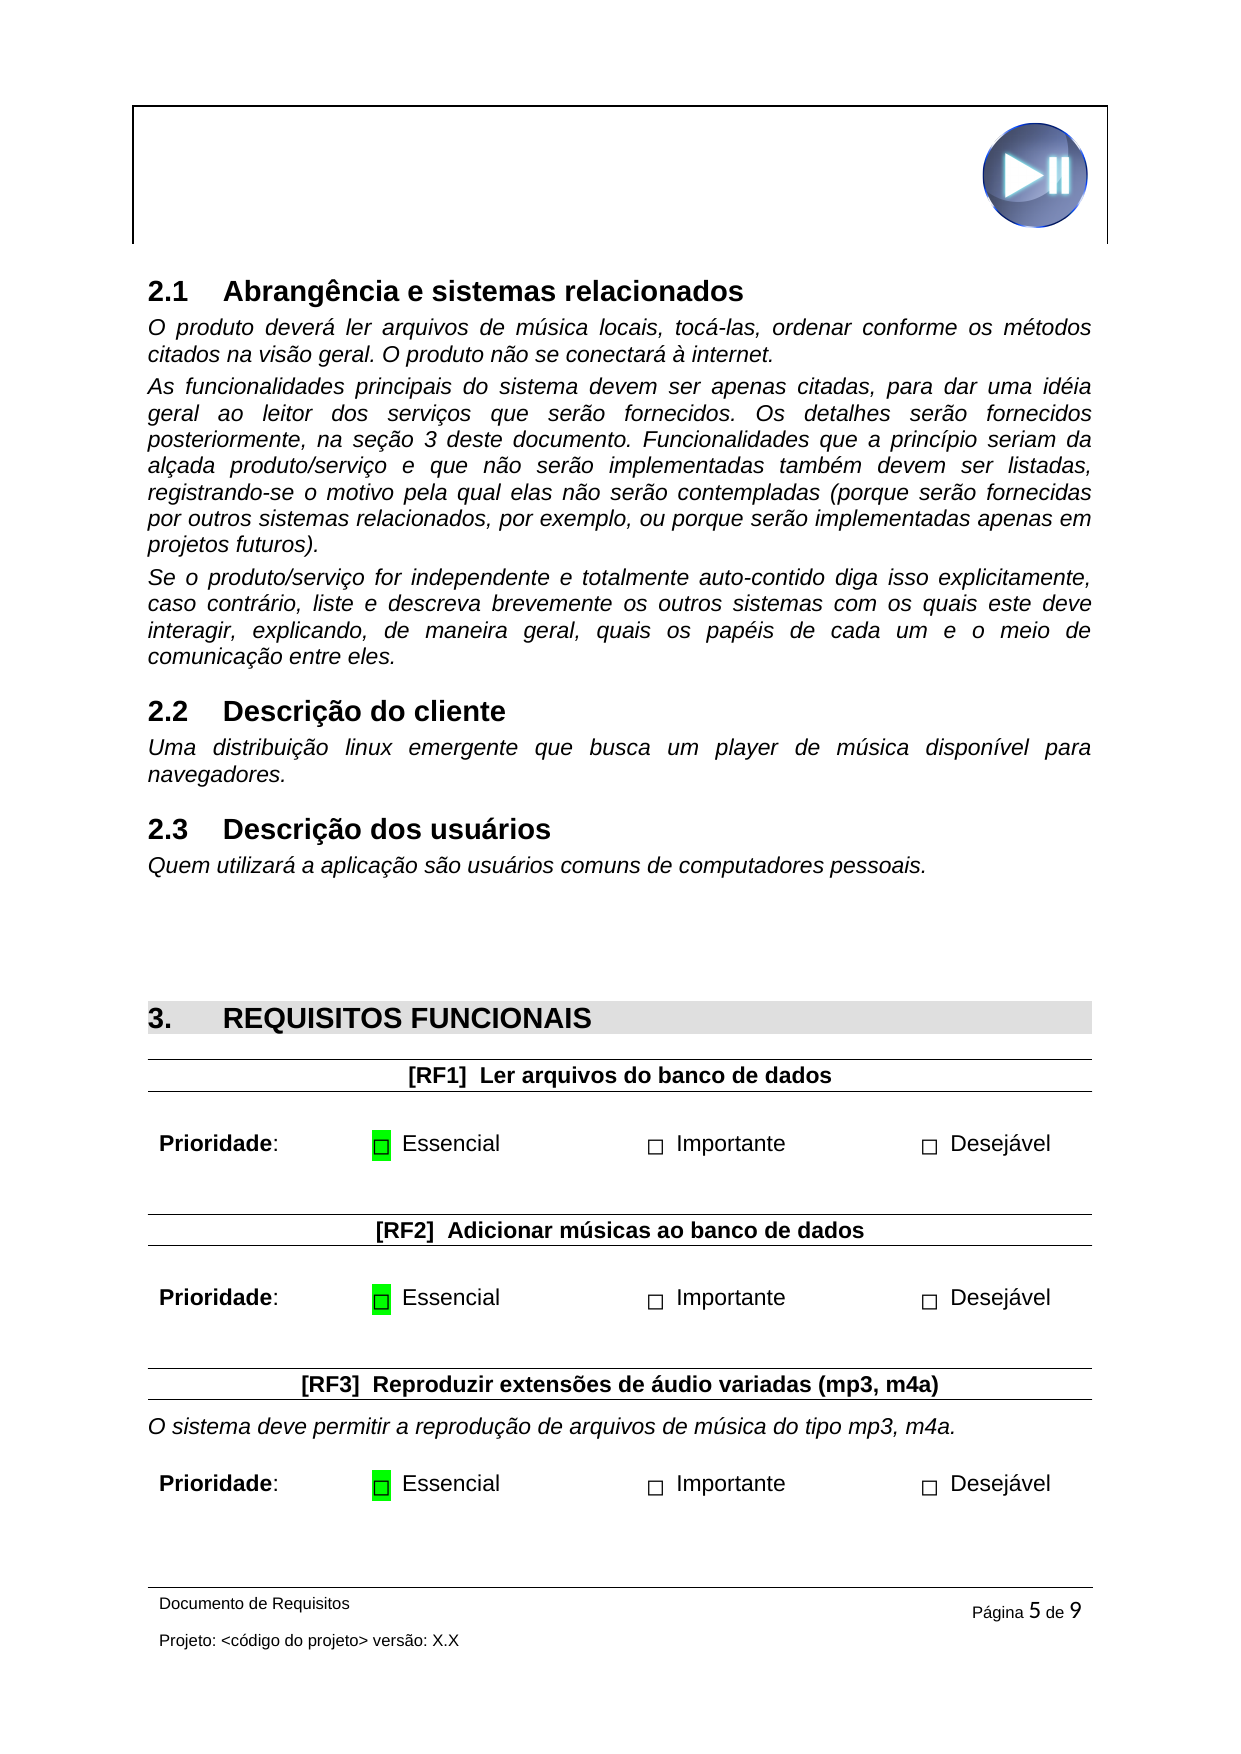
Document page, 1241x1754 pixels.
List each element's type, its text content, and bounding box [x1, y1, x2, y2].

list Descrição dos usuários [148, 812, 1092, 845]
text O sistema deve permitir a reprodução de arquivos de música do tipo mp3, m4a. [148, 1413, 1092, 1439]
list REQUISITOS FUNCIONAIS [148, 1001, 1092, 1034]
table_header Importante [676, 1445, 902, 1529]
table_header ◻ [902, 1445, 950, 1529]
text Uma distribuição linux emergente que busca um player de música disponível para navegadores. [148, 734, 1092, 787]
list Reproduzir extensões de áudio variadas (mp3, m4a) [148, 1369, 1092, 1399]
table_header Desejável [950, 1105, 1107, 1188]
table_header Prioridade: [148, 1445, 353, 1529]
table_header ◻ [628, 1105, 676, 1188]
table_header ◻ [628, 1259, 676, 1342]
list Adicionar músicas ao banco de dados [148, 1215, 1092, 1245]
table_header ◻ [902, 1105, 950, 1188]
table_header Importante [676, 1259, 902, 1342]
table_header Desejável [950, 1259, 1107, 1342]
text Quem utilizará a aplicação são usuários comuns de computadores pessoais. [148, 852, 1092, 878]
table_header ◻ [354, 1445, 402, 1529]
table_header Prioridade: [148, 1105, 353, 1188]
table_header Importante [676, 1105, 902, 1188]
table_header Essencial [402, 1445, 628, 1529]
table_header ◻ [628, 1445, 676, 1529]
list Descrição do cliente [148, 694, 1092, 728]
table_header Essencial [402, 1105, 628, 1188]
list Abrangência e sistemas relacionados [148, 274, 1092, 308]
table_header Essencial [402, 1259, 628, 1342]
text Se o produto/serviço for independente e totalmente auto-contido diga isso explicitamente, caso contrário, liste e descreva brevemente os outros sistemas com os quais este deve interagir, explicando, de maneira geral, quais os papéis de cada um e o meio de comunicação entre eles. [148, 564, 1092, 669]
table_header ◻ [354, 1259, 402, 1342]
text As funcionalidades principais do sistema devem ser apenas citadas, para dar uma idéia geral ao leitor dos serviços que serão fornecidos. Os detalhes serão fornecidos posteriormente, na seção 3 deste documento. Funcionalidades que a princípio seriam da alçada produto/serviço e que não serão implementadas também devem ser listadas, registrando-se o motivo pela qual elas não serão contempladas (porque serão fornecidas por outros sistemas relacionados, por exemplo, ou porque serão implementadas apenas em projetos futuros). [148, 373, 1092, 558]
table_header Desejável [950, 1445, 1107, 1529]
list Ler arquivos do banco de dados [148, 1060, 1092, 1091]
picture [971, 113, 1097, 238]
table_header Prioridade: [148, 1259, 353, 1342]
table_header ◻ [902, 1259, 950, 1342]
text O produto deverá ler arquivos de música locais, tocá-las, ordenar conforme os métodos citados na visão geral. O produto não se conectará à internet. [148, 314, 1092, 367]
table_header ◻ [354, 1105, 402, 1188]
